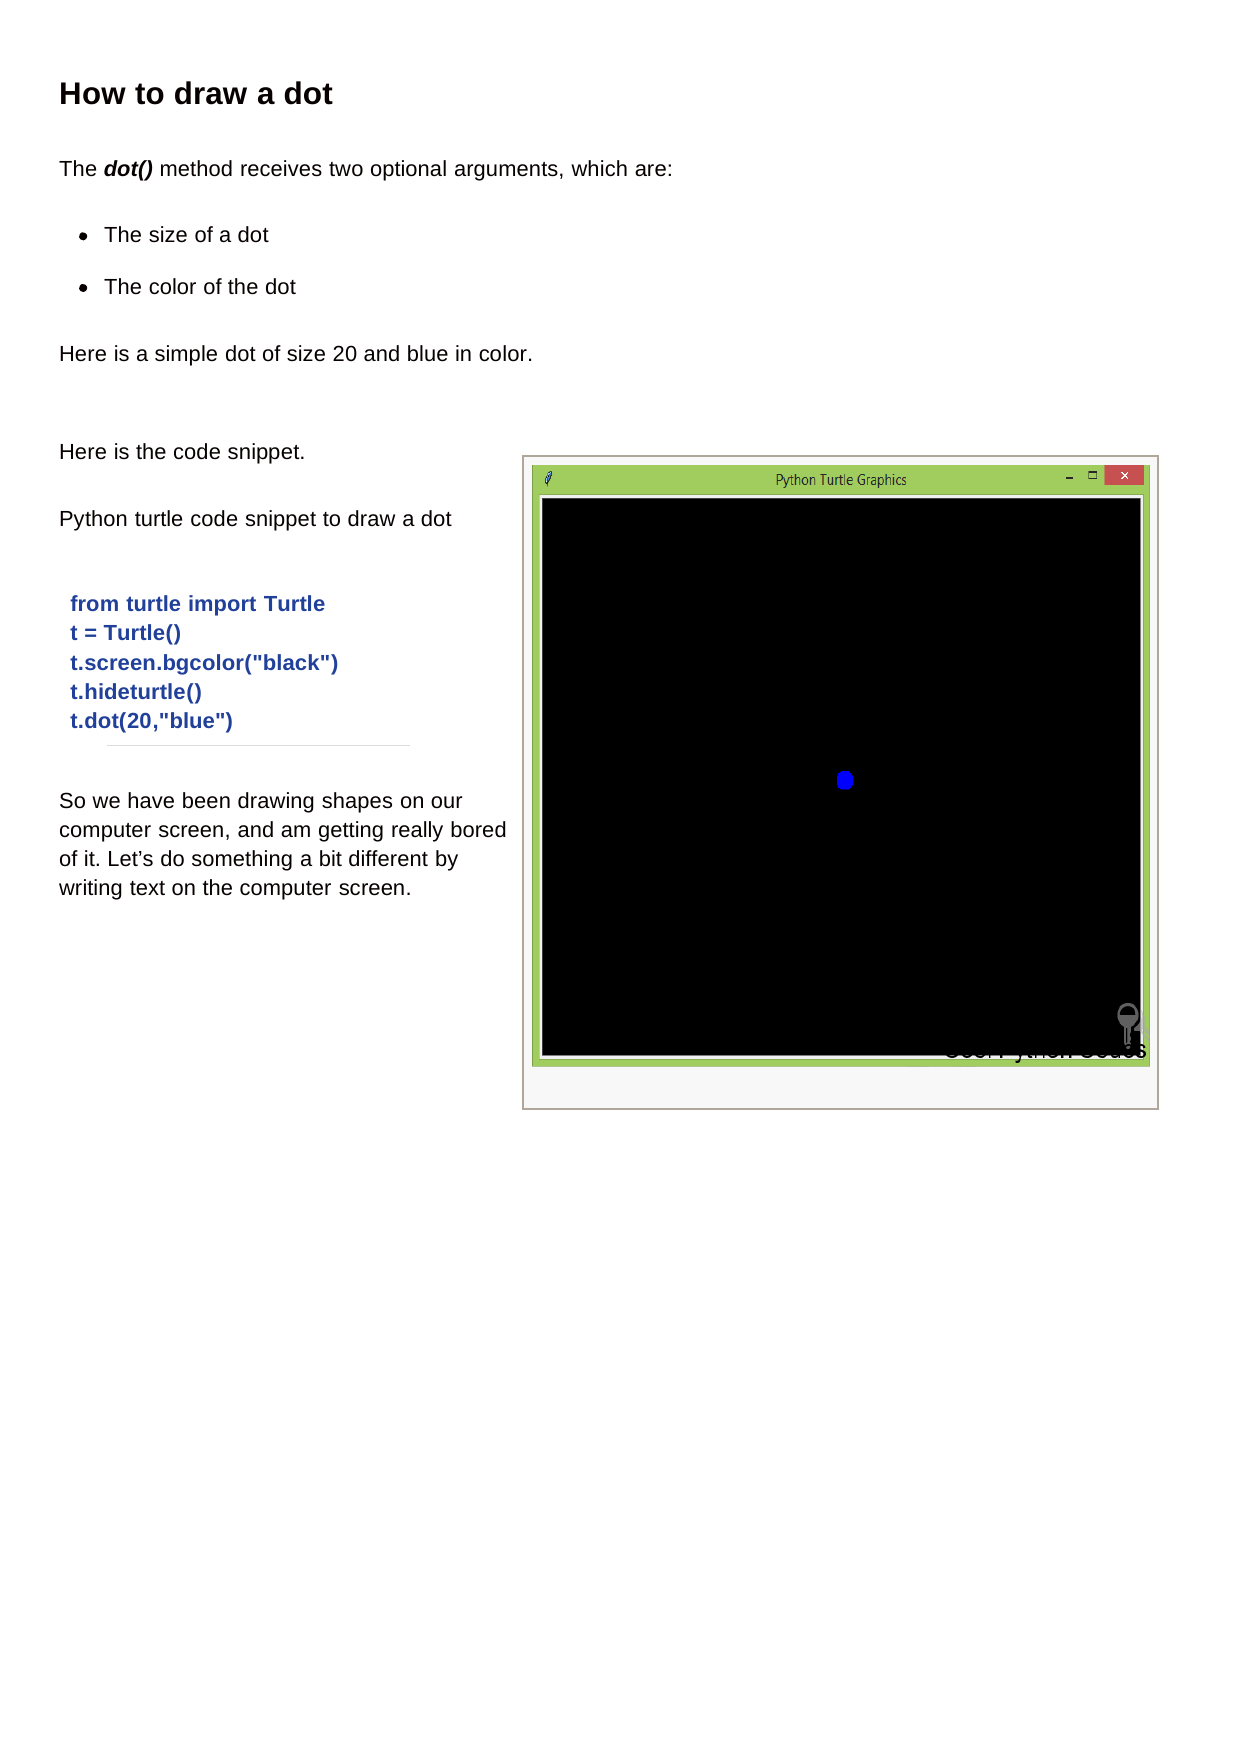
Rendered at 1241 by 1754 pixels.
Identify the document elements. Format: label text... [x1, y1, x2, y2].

text t.screen.bgcolor("black") [70, 649, 522, 675]
text t.dot(20,"blue") [70, 708, 522, 733]
text [1159, 649, 1194, 675]
text The size of a dot [104, 222, 1194, 247]
text Here is the code snippet. [59, 438, 1194, 464]
text How to draw a dot [59, 75, 1194, 111]
text [1159, 708, 1194, 733]
text So we have been drawing shapes on our computer screen, and am getting really bored of it. Let’s do something a bit different by writing text on the computer screen. [59, 788, 522, 900]
text t.hideturtle() [70, 679, 522, 704]
picture [532, 465, 1150, 1067]
text [1159, 620, 1194, 645]
text The dot() method receives two optional arguments, which are: [59, 156, 1194, 181]
text [1159, 506, 1194, 531]
text from turtle import Turtle [70, 591, 522, 616]
text [1159, 679, 1194, 704]
text The color of the dot [104, 274, 1194, 299]
text [1159, 591, 1194, 616]
text t = Turtle() [70, 620, 522, 645]
text Python turtle code snippet to draw a dot [59, 506, 522, 531]
text Here is a simple dot of size 20 and blue in color. [59, 341, 1194, 367]
